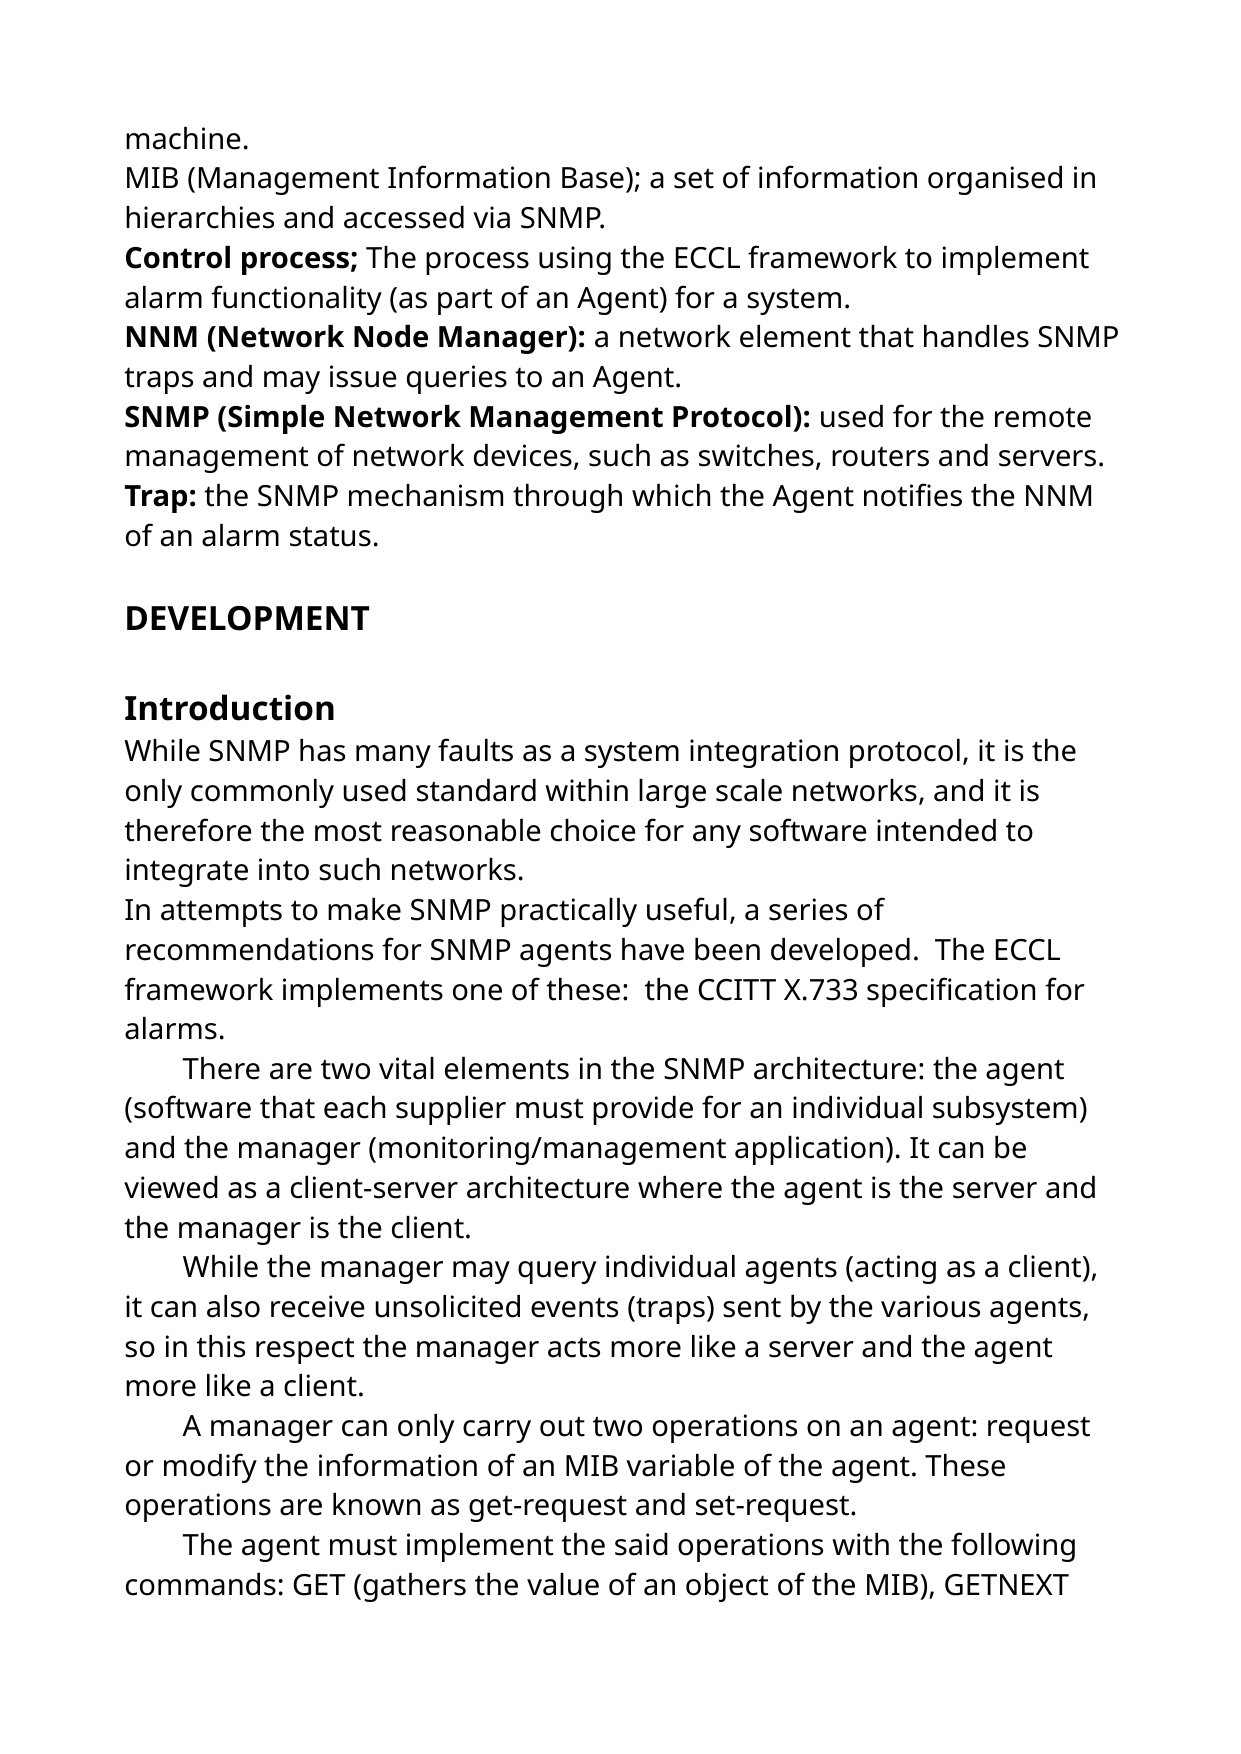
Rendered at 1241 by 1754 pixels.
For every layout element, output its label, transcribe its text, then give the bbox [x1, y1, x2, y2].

text While the manager may query individual agents (acting as a client), it can also receive unsolicited events (traps) sent by the various agents, so in this respect the manager acts more like a server and the agent more like a client. [124, 1247, 1122, 1405]
text The agent must implement the said operations with the following commands: GET (gathers the value of an object of the MIB), GETNEXT [124, 1524, 1122, 1604]
text In attempts to make SNMP practically useful, a series of recommendations for SNMP agents have been developed. The ECCL framework implements one of these: the CCITT X.733 specification for alarms. [124, 889, 1122, 1048]
text DEVELOPMENT [124, 594, 1122, 640]
text SNMP (Simple Network Management Protocol): used for the remote management of network devices, such as switches, routers and servers. [124, 396, 1122, 475]
text Control process; The process using the ECCL framework to implement alarm functionality (as part of an Agent) for a system. [124, 237, 1122, 317]
text A manager can only carry out two operations on an agent: request or modify the information of an MIB variable of the agent. These operations are known as get-request and set-request. [124, 1405, 1122, 1524]
text MIB (Management Information Base); a set of information organised in hierarchies and accessed via SNMP. [124, 158, 1122, 237]
text Trap: the SNMP mechanism through which the Agent notifies the NNM of an alarm status. [124, 475, 1122, 555]
text machine. [124, 118, 1122, 158]
text Introduction [124, 685, 1122, 731]
text NNM (Network Node Manager): a network element that handles SNMP traps and may issue queries to an Agent. [124, 317, 1122, 396]
text There are two vital elements in the SNMP architecture: the agent (software that each supplier must provide for an individual subsystem) and the manager (monitoring/management application). It can be viewed as a client-server architecture where the agent is the server and the manager is the client. [124, 1048, 1122, 1247]
text While SNMP has many faults as a system integration protocol, it is the only commonly used standard within large scale networks, and it is therefore the most reasonable choice for any software intended to integrate into such networks. [124, 731, 1122, 889]
